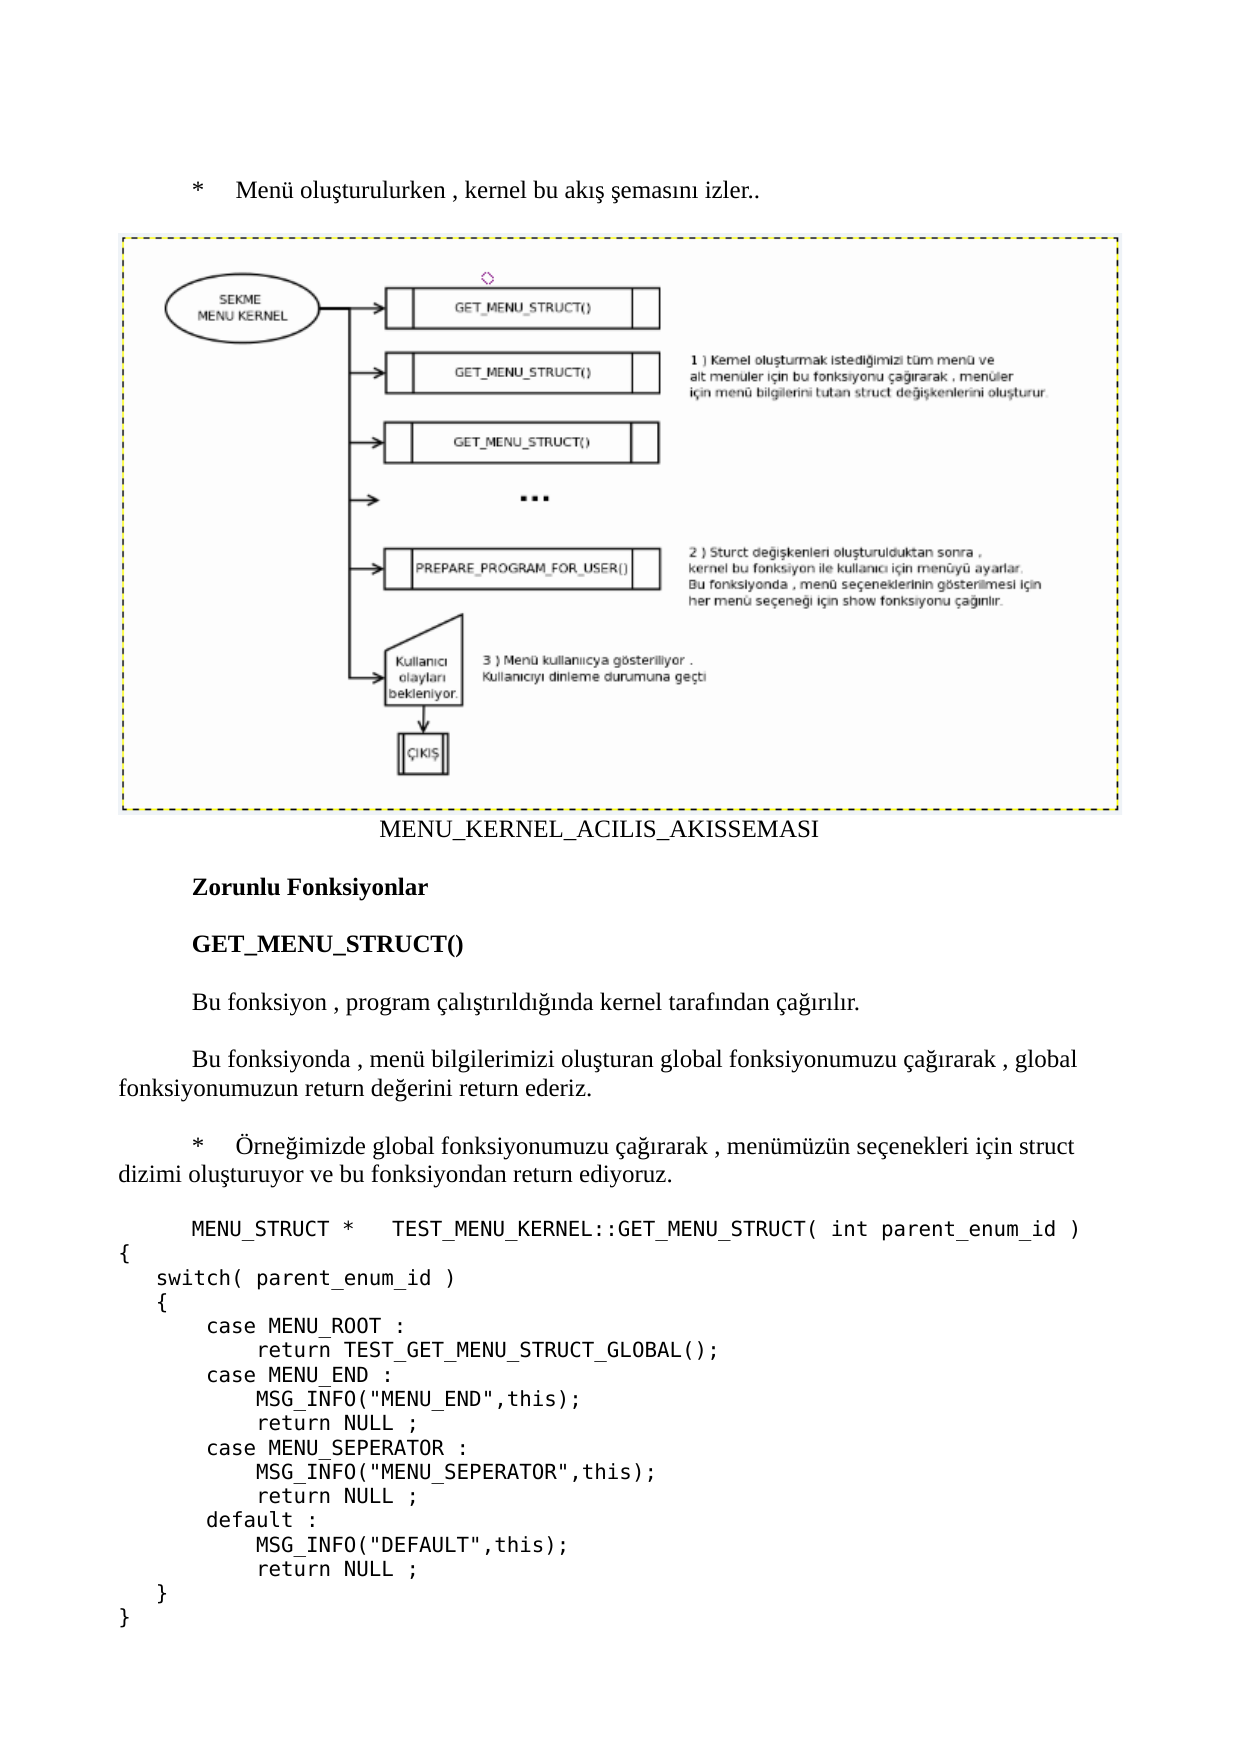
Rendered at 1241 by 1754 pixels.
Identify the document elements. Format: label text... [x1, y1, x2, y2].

text } [118, 1605, 1122, 1630]
text case MENU_SEPERATOR : [118, 1436, 1122, 1460]
text { [118, 1241, 1122, 1266]
text * Menü oluşturulurken , kernel bu akış şemasını izler.. [118, 176, 1122, 204]
text Bu fonksiyon , program çalıştırıldığında kernel tarafından çağırılır. [118, 987, 1122, 1016]
text MENU_KERNEL_ACILIS_AKISSEMASI [118, 815, 1122, 843]
text * Örneğimizde global fonksiyonumuzu çağırarak , menümüzün seçenekleri için struct dizimi oluşturuyor ve bu fonksiyondan return ediyoruz. [118, 1131, 1122, 1188]
text return NULL ; [118, 1557, 1122, 1581]
text MSG_INFO("DEFAULT",this); [118, 1533, 1122, 1557]
picture [118, 233, 1123, 815]
text Bu fonksiyonda , menü bilgilerimizi oluşturan global fonksiyonumuzu çağırarak , global fonksiyonumuzun return değerini return ederiz. [118, 1044, 1122, 1102]
text return NULL ; [118, 1484, 1122, 1508]
text switch( parent_enum_id ) [118, 1266, 1122, 1290]
text return NULL ; [118, 1411, 1122, 1436]
text { [118, 1290, 1122, 1314]
text MENU_STRUCT * TEST_MENU_KERNEL::GET_MENU_STRUCT( int parent_enum_id ) [118, 1217, 1122, 1241]
text MSG_INFO("MENU_END",this); [118, 1387, 1122, 1411]
text Zorunlu Fonksiyonlar [118, 872, 1122, 901]
text } [118, 1581, 1122, 1605]
text default : [118, 1508, 1122, 1533]
text case MENU_ROOT : [118, 1314, 1122, 1338]
text GET_MENU_STRUCT() [118, 929, 1122, 958]
text case MENU_END : [118, 1363, 1122, 1387]
text return TEST_GET_MENU_STRUCT_GLOBAL(); [118, 1338, 1122, 1363]
text MSG_INFO("MENU_SEPERATOR",this); [118, 1460, 1122, 1484]
